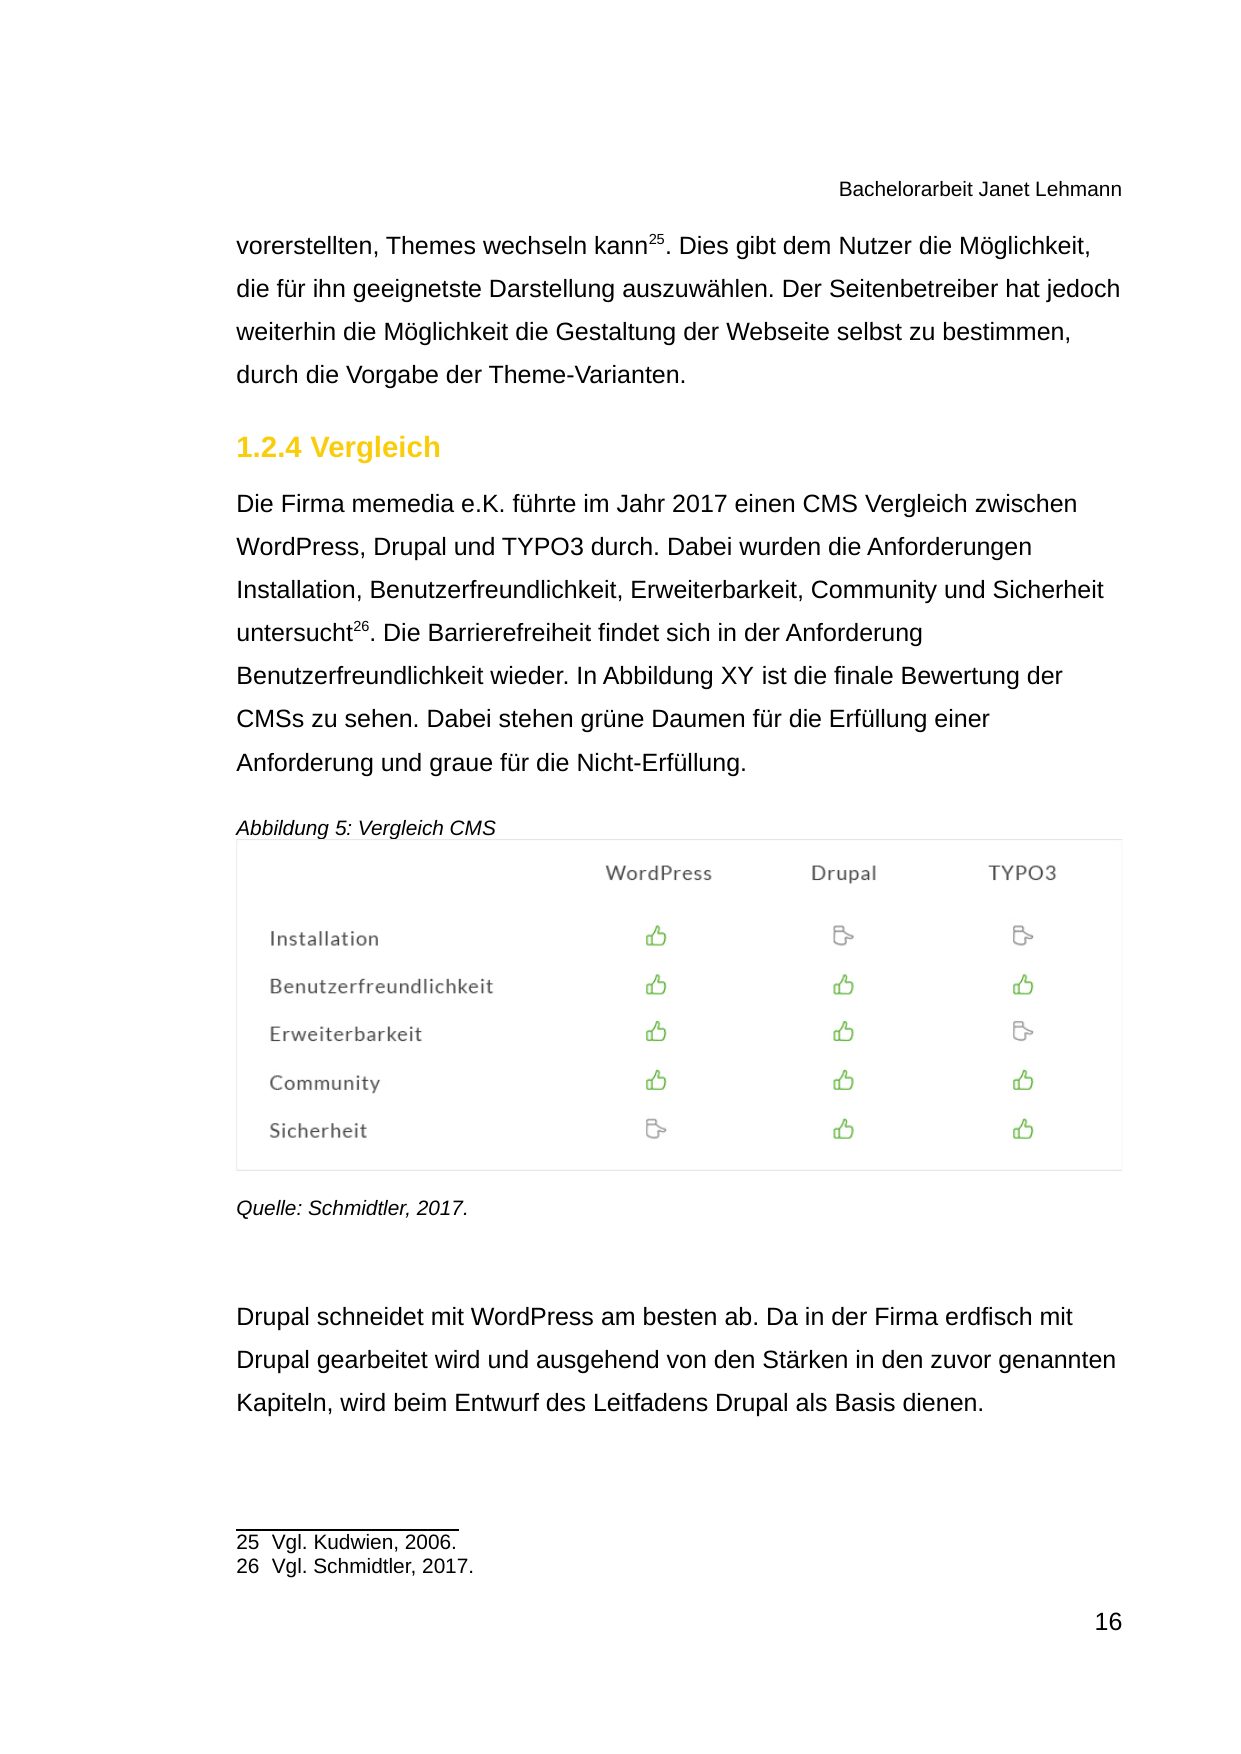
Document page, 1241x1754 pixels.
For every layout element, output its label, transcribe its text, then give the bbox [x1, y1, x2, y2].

picture [236, 839, 1123, 1171]
subtitle Vergleich [236, 430, 1122, 464]
text vorerstellten, Themes wechseln kann. Dies gibt dem Nutzer die Möglichkeit, die für ihn geeignetste Darstellung auszuwählen. Der Seitenbetreiber hat jedoch weiterhin die Möglichkeit die Gestaltung der Webseite selbst zu bestimmen, durch die Vorgabe der Theme-Varianten. [236, 231, 1122, 389]
text Quelle: Schmidtler, 2017. [236, 1196, 1122, 1219]
text Abbildung 5: Vergleich CMS [236, 816, 1122, 839]
text Die Firma memedia e.K. führte im Jahr 2017 einen CMS Vergleich zwischen WordPress, Drupal und TYPO3 durch. Dabei wurden die Anforderungen Installation, Benutzerfreundlichkeit, Erweiterbarkeit, Community und Sicherheit untersucht. Die Barrierefreiheit findet sich in der Anforderung Benutzerfreundlichkeit wieder. In Abbildung XY ist die finale Bewertung der CMSs zu sehen. Dabei stehen grüne Daumen für die Erfüllung einer Anforderung und graue für die Nicht-Erfüllung. [236, 489, 1122, 776]
text Vgl. Kudwien, 2006. [236, 1530, 1122, 1554]
text Drupal schneidet mit WordPress am besten ab. Da in der Firma erdfisch mit Drupal gearbeitet wird und ausgehend von den Stärken in den zuvor genannten Kapiteln, wird beim Entwurf des Leitfadens Drupal als Basis dienen. [236, 1302, 1122, 1417]
text Vgl. Schmidtler, 2017. [236, 1554, 1122, 1578]
